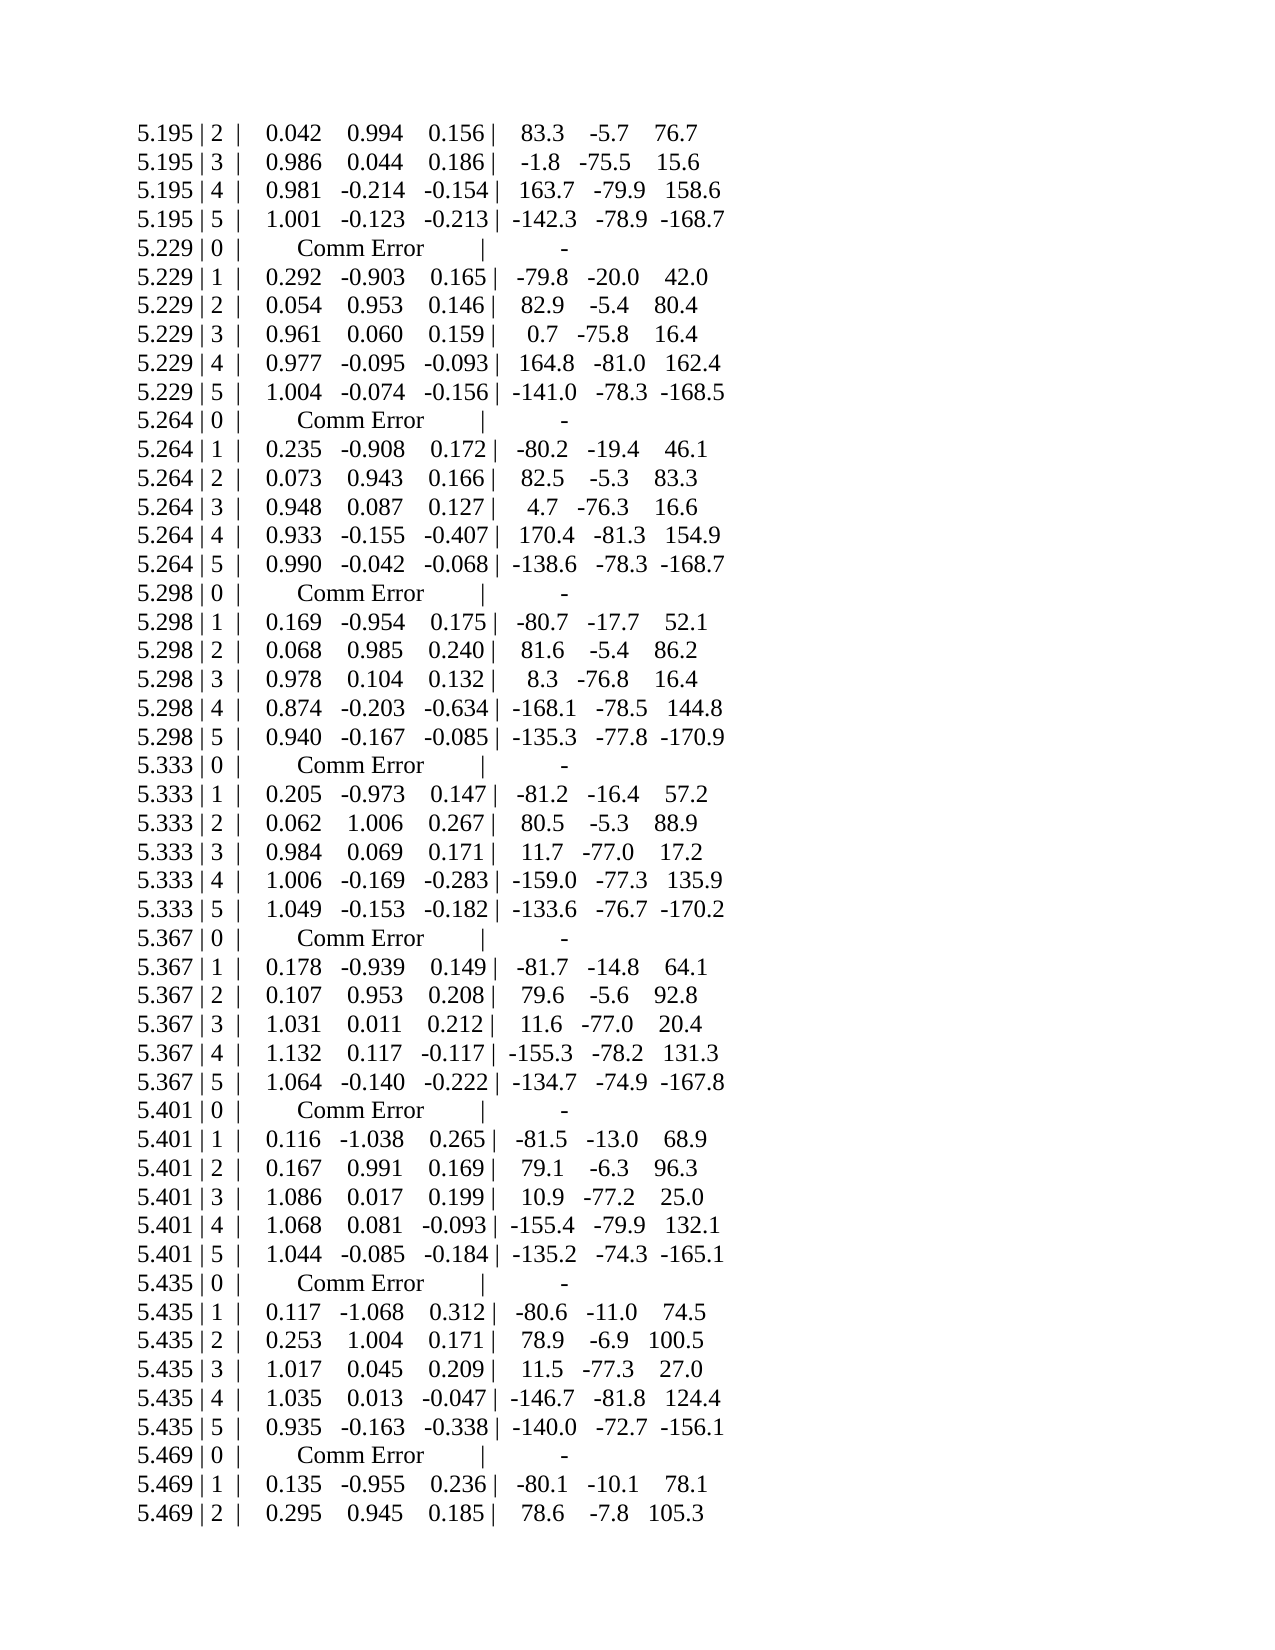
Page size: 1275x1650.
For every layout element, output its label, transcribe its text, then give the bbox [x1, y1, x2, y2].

text 5.333 | 4 | 1.006 -0.169 -0.283 | -159.0 -77.3 135.9 [118, 866, 1157, 894]
text 5.435 | 1 | 0.117 -1.068 0.312 | -80.6 -11.0 74.5 [118, 1297, 1157, 1326]
text 5.469 | 1 | 0.135 -0.955 0.236 | -80.1 -10.1 78.1 [118, 1469, 1157, 1498]
text 5.298 | 4 | 0.874 -0.203 -0.634 | -168.1 -78.5 144.8 [118, 693, 1157, 722]
text 5.401 | 5 | 1.044 -0.085 -0.184 | -135.2 -74.3 -165.1 [118, 1239, 1157, 1268]
text 5.264 | 0 | Comm Error | - [118, 406, 1157, 434]
text 5.264 | 3 | 0.948 0.087 0.127 | 4.7 -76.3 16.6 [118, 492, 1157, 521]
text 5.229 | 1 | 0.292 -0.903 0.165 | -79.8 -20.0 42.0 [118, 262, 1157, 291]
text 5.367 | 1 | 0.178 -0.939 0.149 | -81.7 -14.8 64.1 [118, 952, 1157, 981]
text 5.195 | 2 | 0.042 0.994 0.156 | 83.3 -5.7 76.7 [118, 118, 1157, 147]
text 5.401 | 2 | 0.167 0.991 0.169 | 79.1 -6.3 96.3 [118, 1153, 1157, 1182]
text 5.264 | 5 | 0.990 -0.042 -0.068 | -138.6 -78.3 -168.7 [118, 549, 1157, 578]
text 5.195 | 5 | 1.001 -0.123 -0.213 | -142.3 -78.9 -168.7 [118, 204, 1157, 233]
text 5.264 | 4 | 0.933 -0.155 -0.407 | 170.4 -81.3 154.9 [118, 521, 1157, 549]
text 5.401 | 0 | Comm Error | - [118, 1096, 1157, 1124]
text 5.229 | 4 | 0.977 -0.095 -0.093 | 164.8 -81.0 162.4 [118, 348, 1157, 377]
text 5.401 | 3 | 1.086 0.017 0.199 | 10.9 -77.2 25.0 [118, 1182, 1157, 1211]
text 5.435 | 4 | 1.035 0.013 -0.047 | -146.7 -81.8 124.4 [118, 1383, 1157, 1412]
text 5.367 | 3 | 1.031 0.011 0.212 | 11.6 -77.0 20.4 [118, 1009, 1157, 1038]
text 5.333 | 3 | 0.984 0.069 0.171 | 11.7 -77.0 17.2 [118, 837, 1157, 866]
text 5.229 | 3 | 0.961 0.060 0.159 | 0.7 -75.8 16.4 [118, 319, 1157, 348]
text 5.469 | 0 | Comm Error | - [118, 1441, 1157, 1469]
text 5.229 | 0 | Comm Error | - [118, 233, 1157, 262]
text 5.333 | 0 | Comm Error | - [118, 751, 1157, 779]
text 5.195 | 3 | 0.986 0.044 0.186 | -1.8 -75.5 15.6 [118, 147, 1157, 176]
text 5.435 | 5 | 0.935 -0.163 -0.338 | -140.0 -72.7 -156.1 [118, 1412, 1157, 1441]
text 5.229 | 5 | 1.004 -0.074 -0.156 | -141.0 -78.3 -168.5 [118, 377, 1157, 406]
text 5.298 | 2 | 0.068 0.985 0.240 | 81.6 -5.4 86.2 [118, 636, 1157, 664]
text 5.298 | 3 | 0.978 0.104 0.132 | 8.3 -76.8 16.4 [118, 664, 1157, 693]
text 5.435 | 2 | 0.253 1.004 0.171 | 78.9 -6.9 100.5 [118, 1326, 1157, 1354]
text 5.401 | 1 | 0.116 -1.038 0.265 | -81.5 -13.0 68.9 [118, 1124, 1157, 1153]
text 5.264 | 2 | 0.073 0.943 0.166 | 82.5 -5.3 83.3 [118, 463, 1157, 492]
text 5.367 | 4 | 1.132 0.117 -0.117 | -155.3 -78.2 131.3 [118, 1038, 1157, 1067]
text 5.367 | 2 | 0.107 0.953 0.208 | 79.6 -5.6 92.8 [118, 981, 1157, 1009]
text 5.367 | 0 | Comm Error | - [118, 923, 1157, 952]
text 5.333 | 2 | 0.062 1.006 0.267 | 80.5 -5.3 88.9 [118, 808, 1157, 837]
text 5.435 | 0 | Comm Error | - [118, 1268, 1157, 1297]
text 5.401 | 4 | 1.068 0.081 -0.093 | -155.4 -79.9 132.1 [118, 1211, 1157, 1239]
text 5.435 | 3 | 1.017 0.045 0.209 | 11.5 -77.3 27.0 [118, 1354, 1157, 1383]
text 5.367 | 5 | 1.064 -0.140 -0.222 | -134.7 -74.9 -167.8 [118, 1067, 1157, 1096]
text 5.264 | 1 | 0.235 -0.908 0.172 | -80.2 -19.4 46.1 [118, 434, 1157, 463]
text 5.469 | 2 | 0.295 0.945 0.185 | 78.6 -7.8 105.3 [118, 1498, 1157, 1527]
text 5.333 | 5 | 1.049 -0.153 -0.182 | -133.6 -76.7 -170.2 [118, 894, 1157, 923]
text 5.229 | 2 | 0.054 0.953 0.146 | 82.9 -5.4 80.4 [118, 291, 1157, 319]
text 5.298 | 0 | Comm Error | - [118, 578, 1157, 607]
text 5.298 | 1 | 0.169 -0.954 0.175 | -80.7 -17.7 52.1 [118, 607, 1157, 636]
text 5.195 | 4 | 0.981 -0.214 -0.154 | 163.7 -79.9 158.6 [118, 176, 1157, 204]
text 5.333 | 1 | 0.205 -0.973 0.147 | -81.2 -16.4 57.2 [118, 779, 1157, 808]
text 5.298 | 5 | 0.940 -0.167 -0.085 | -135.3 -77.8 -170.9 [118, 722, 1157, 751]
